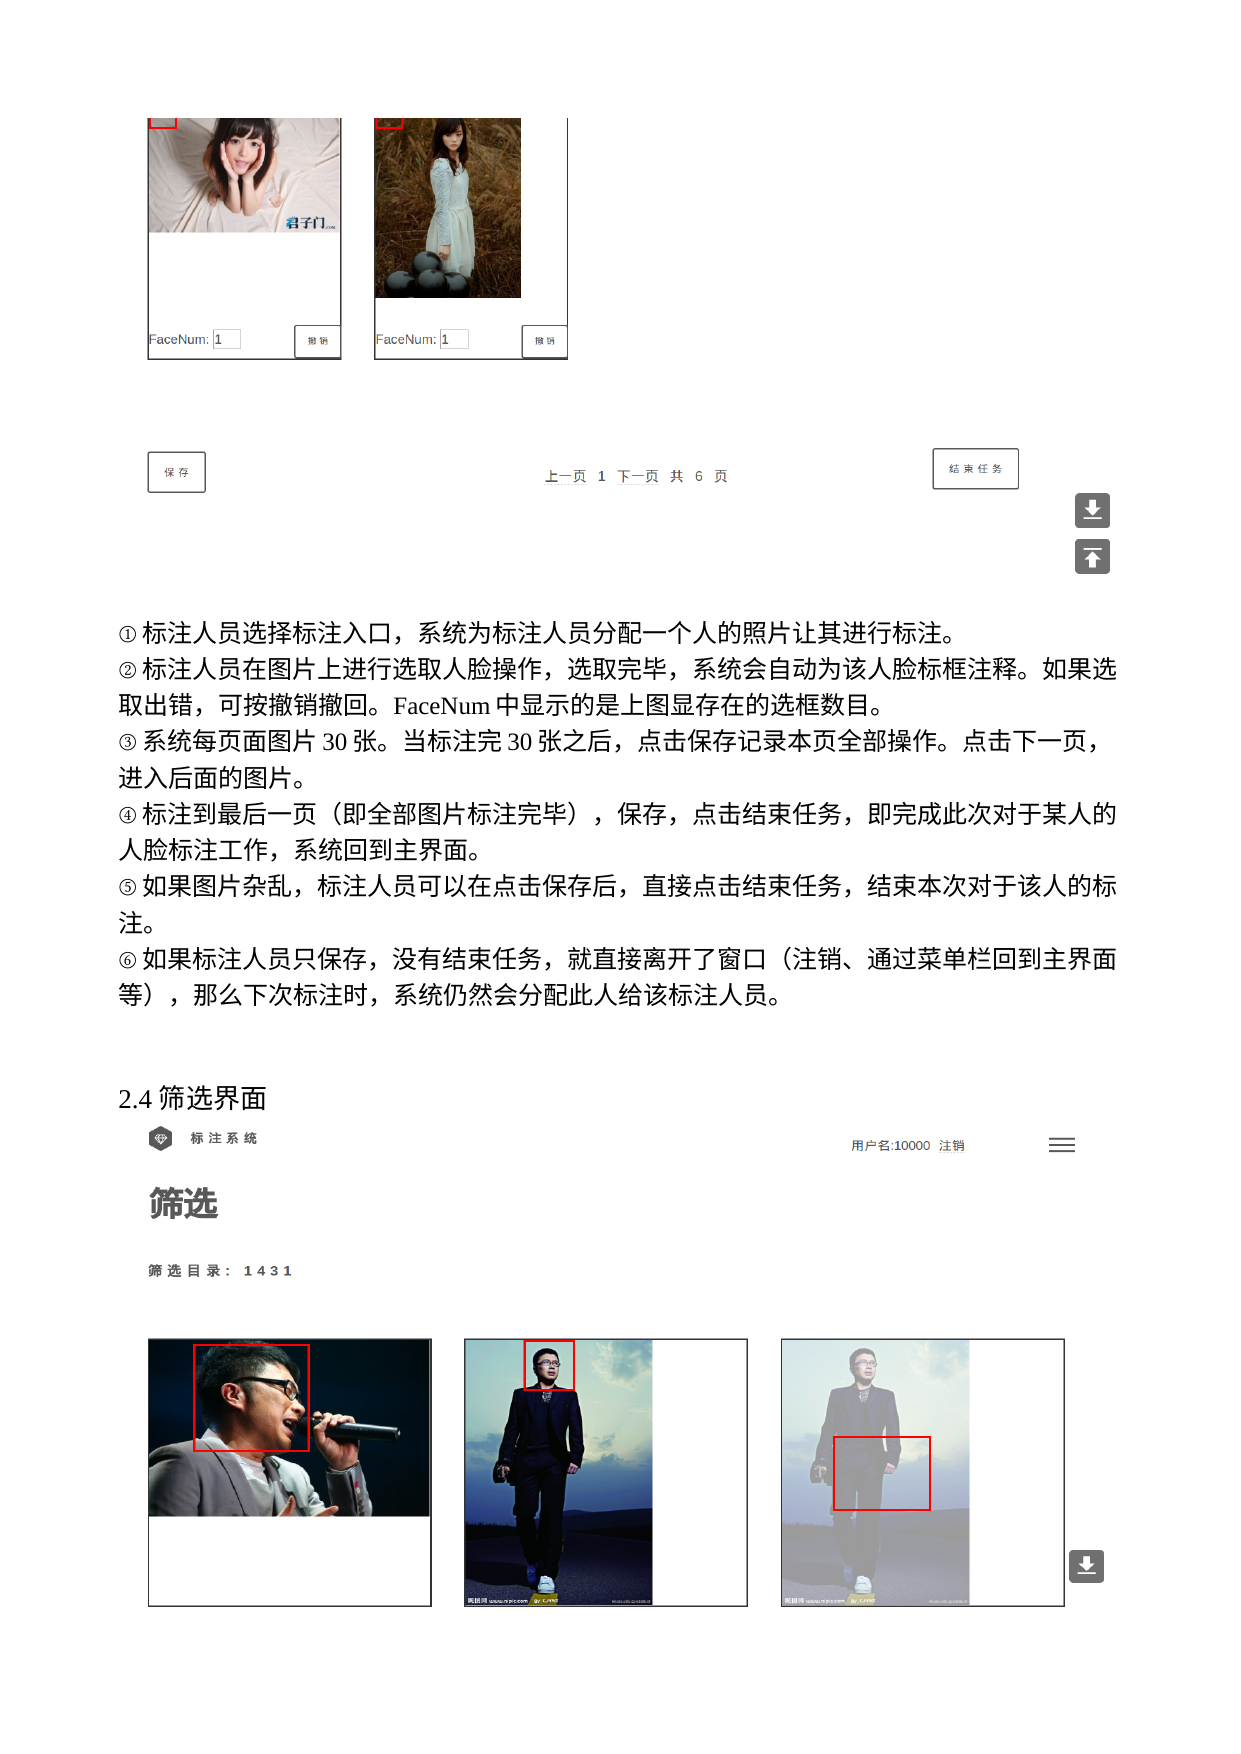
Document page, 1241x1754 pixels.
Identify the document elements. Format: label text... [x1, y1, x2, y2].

text ①标注人员选择标注入口，系统为标注人员分配一个人的照片让其进行标注。 [118, 613, 1122, 649]
text ④标注到最后一页（即全部图片标注完毕），保存，点击结束任务，即完成此次对于某人的人脸标注工作，系统回到主界面。 [118, 794, 1122, 867]
picture [132, 1115, 1108, 1617]
text ⑥如果标注人员只保存，没有结束任务，就直接离开了窗口（注销、通过菜单栏回到主界面等），那么下次标注时，系统仍然会分配此人给该标注人员。 [118, 939, 1122, 1012]
picture [123, 118, 1117, 580]
text ②标注人员在图片上进行选取人脸操作，选取完毕，系统会自动为该人脸标框注释。如果选取出错，可按撤销撤回。FaceNum中显示的是上图显存在的选框数目。 [118, 649, 1122, 722]
text 2.4 筛选界面 [118, 1077, 1122, 1116]
text ③系统每页面图片30张。当标注完30张之后，点击保存记录本页全部操作。点击下一页，进入后面的图片。 [118, 722, 1122, 794]
text ⑤如果图片杂乱，标注人员可以在点击保存后，直接点击结束任务，结束本次对于该人的标注。 [118, 867, 1122, 939]
